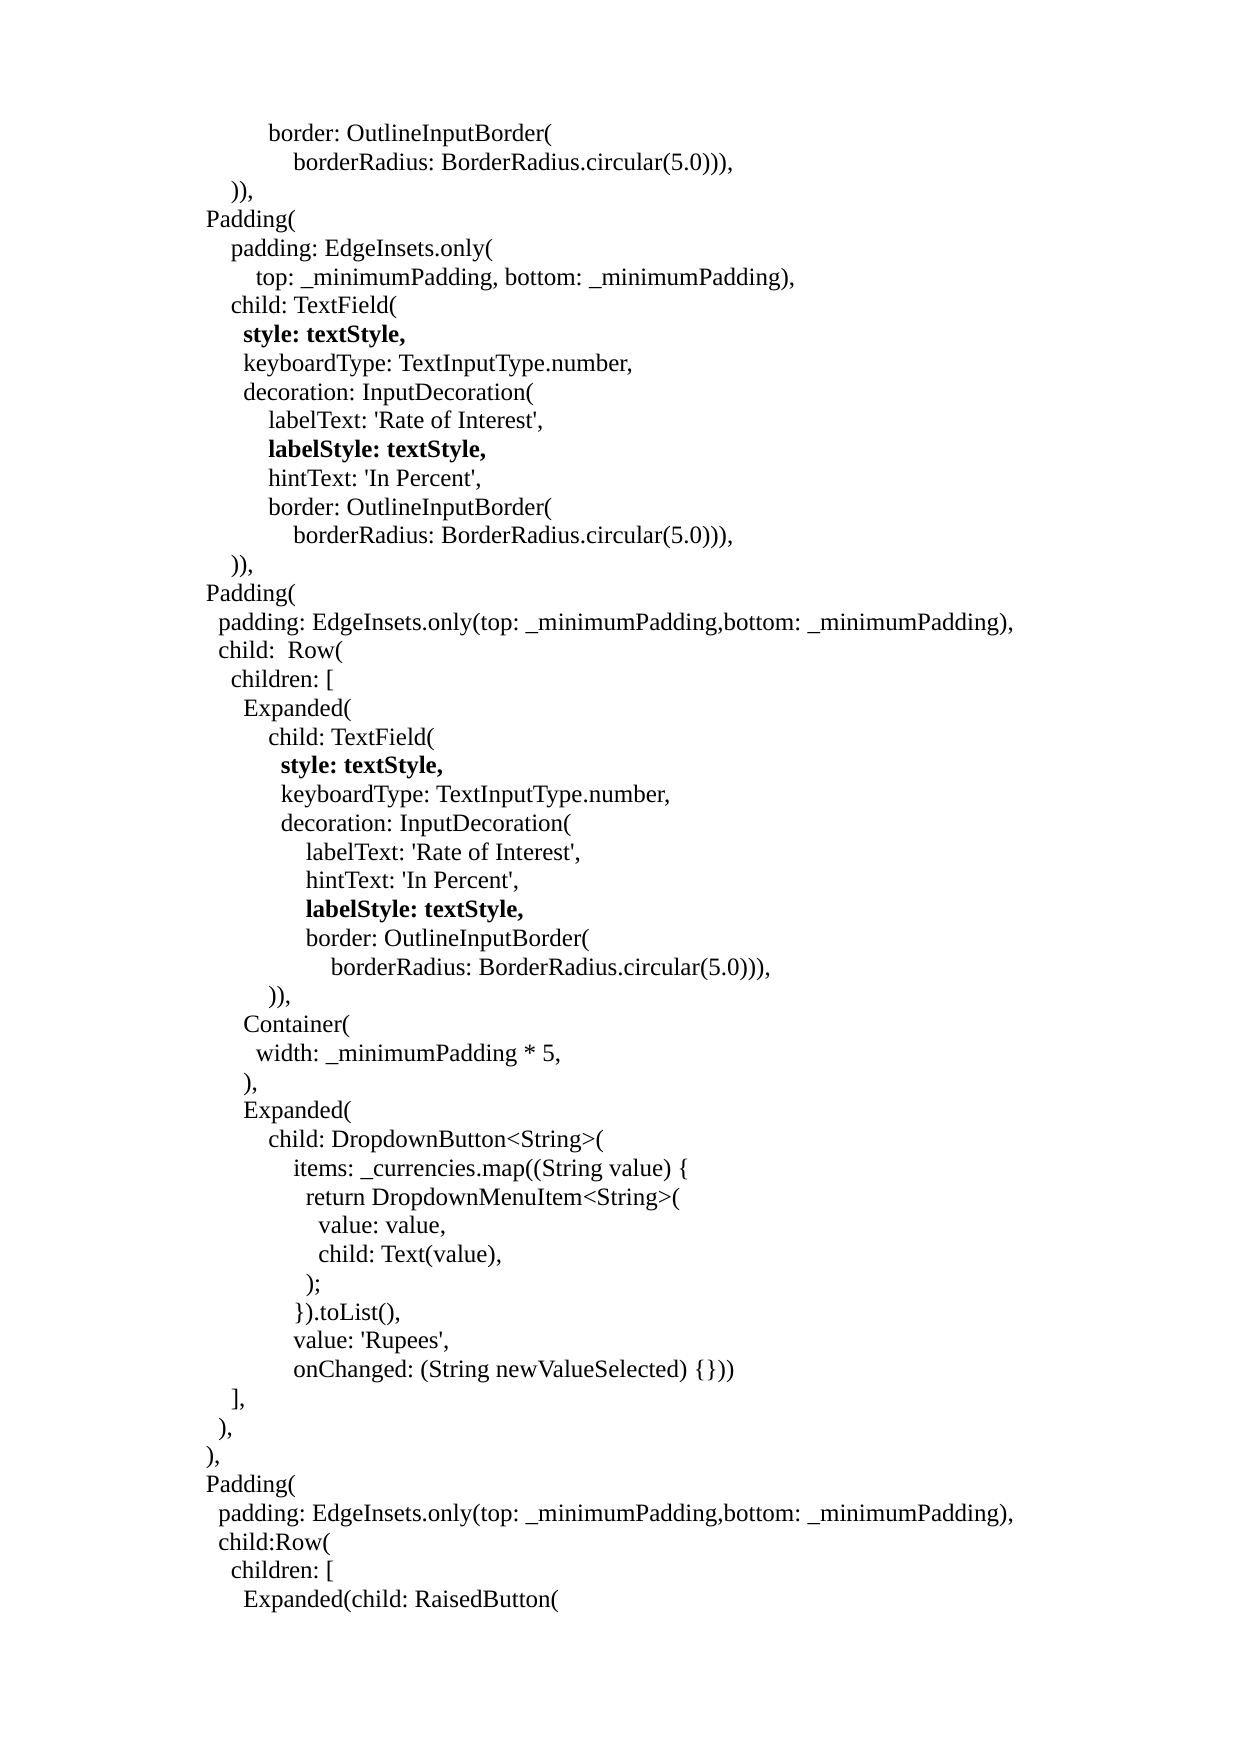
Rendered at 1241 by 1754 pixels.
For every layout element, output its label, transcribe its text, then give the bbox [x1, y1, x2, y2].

text keyboardType: TextInputType.number, [118, 779, 1122, 808]
text ), [118, 1067, 1122, 1096]
text style: textStyle, [118, 319, 1122, 348]
text )), [118, 981, 1122, 1009]
text top: _minimumPadding, bottom: _minimumPadding), [118, 262, 1122, 291]
text onChanged: (String newValueSelected) {})) [118, 1354, 1122, 1383]
text child: TextField( [118, 291, 1122, 319]
text ); [118, 1268, 1122, 1297]
text children: [ [118, 1556, 1122, 1584]
text labelText: 'Rate of Interest', [118, 837, 1122, 866]
text Expanded( [118, 1096, 1122, 1124]
text )), [118, 549, 1122, 578]
text padding: EdgeInsets.only( [118, 233, 1122, 262]
text child: Text(value), [118, 1239, 1122, 1268]
text width: _minimumPadding * 5, [118, 1038, 1122, 1067]
text borderRadius: BorderRadius.circular(5.0))), [118, 147, 1122, 176]
text labelStyle: textStyle, [118, 894, 1122, 923]
text child:Row( [118, 1527, 1122, 1556]
text keyboardType: TextInputType.number, [118, 348, 1122, 377]
text ], [118, 1383, 1122, 1412]
text padding: EdgeInsets.only(top: _minimumPadding,bottom: _minimumPadding), [118, 1498, 1122, 1527]
text }).toList(), [118, 1297, 1122, 1326]
text children: [ [118, 664, 1122, 693]
text Container( [118, 1009, 1122, 1038]
text return DropdownMenuItem<String>( [118, 1182, 1122, 1211]
text Padding( [118, 204, 1122, 233]
text border: OutlineInputBorder( [118, 492, 1122, 521]
text items: _currencies.map((String value) { [118, 1153, 1122, 1182]
text Padding( [118, 1469, 1122, 1498]
text border: OutlineInputBorder( [118, 118, 1122, 147]
text hintText: 'In Percent', [118, 463, 1122, 492]
text decoration: InputDecoration( [118, 377, 1122, 406]
text Expanded(child: RaisedButton( [118, 1584, 1122, 1613]
text ), [118, 1441, 1122, 1469]
text labelStyle: textStyle, [118, 434, 1122, 463]
text child: Row( [118, 636, 1122, 664]
text child: TextField( [118, 722, 1122, 751]
text style: textStyle, [118, 751, 1122, 779]
text )), [118, 176, 1122, 204]
text ), [118, 1412, 1122, 1441]
text borderRadius: BorderRadius.circular(5.0))), [118, 521, 1122, 549]
text value: value, [118, 1211, 1122, 1239]
text borderRadius: BorderRadius.circular(5.0))), [118, 952, 1122, 981]
text padding: EdgeInsets.only(top: _minimumPadding,bottom: _minimumPadding), [118, 607, 1122, 636]
text Expanded( [118, 693, 1122, 722]
text child: DropdownButton<String>( [118, 1124, 1122, 1153]
text Padding( [118, 578, 1122, 607]
text decoration: InputDecoration( [118, 808, 1122, 837]
text hintText: 'In Percent', [118, 866, 1122, 894]
text border: OutlineInputBorder( [118, 923, 1122, 952]
text value: 'Rupees', [118, 1326, 1122, 1354]
text labelText: 'Rate of Interest', [118, 406, 1122, 434]
